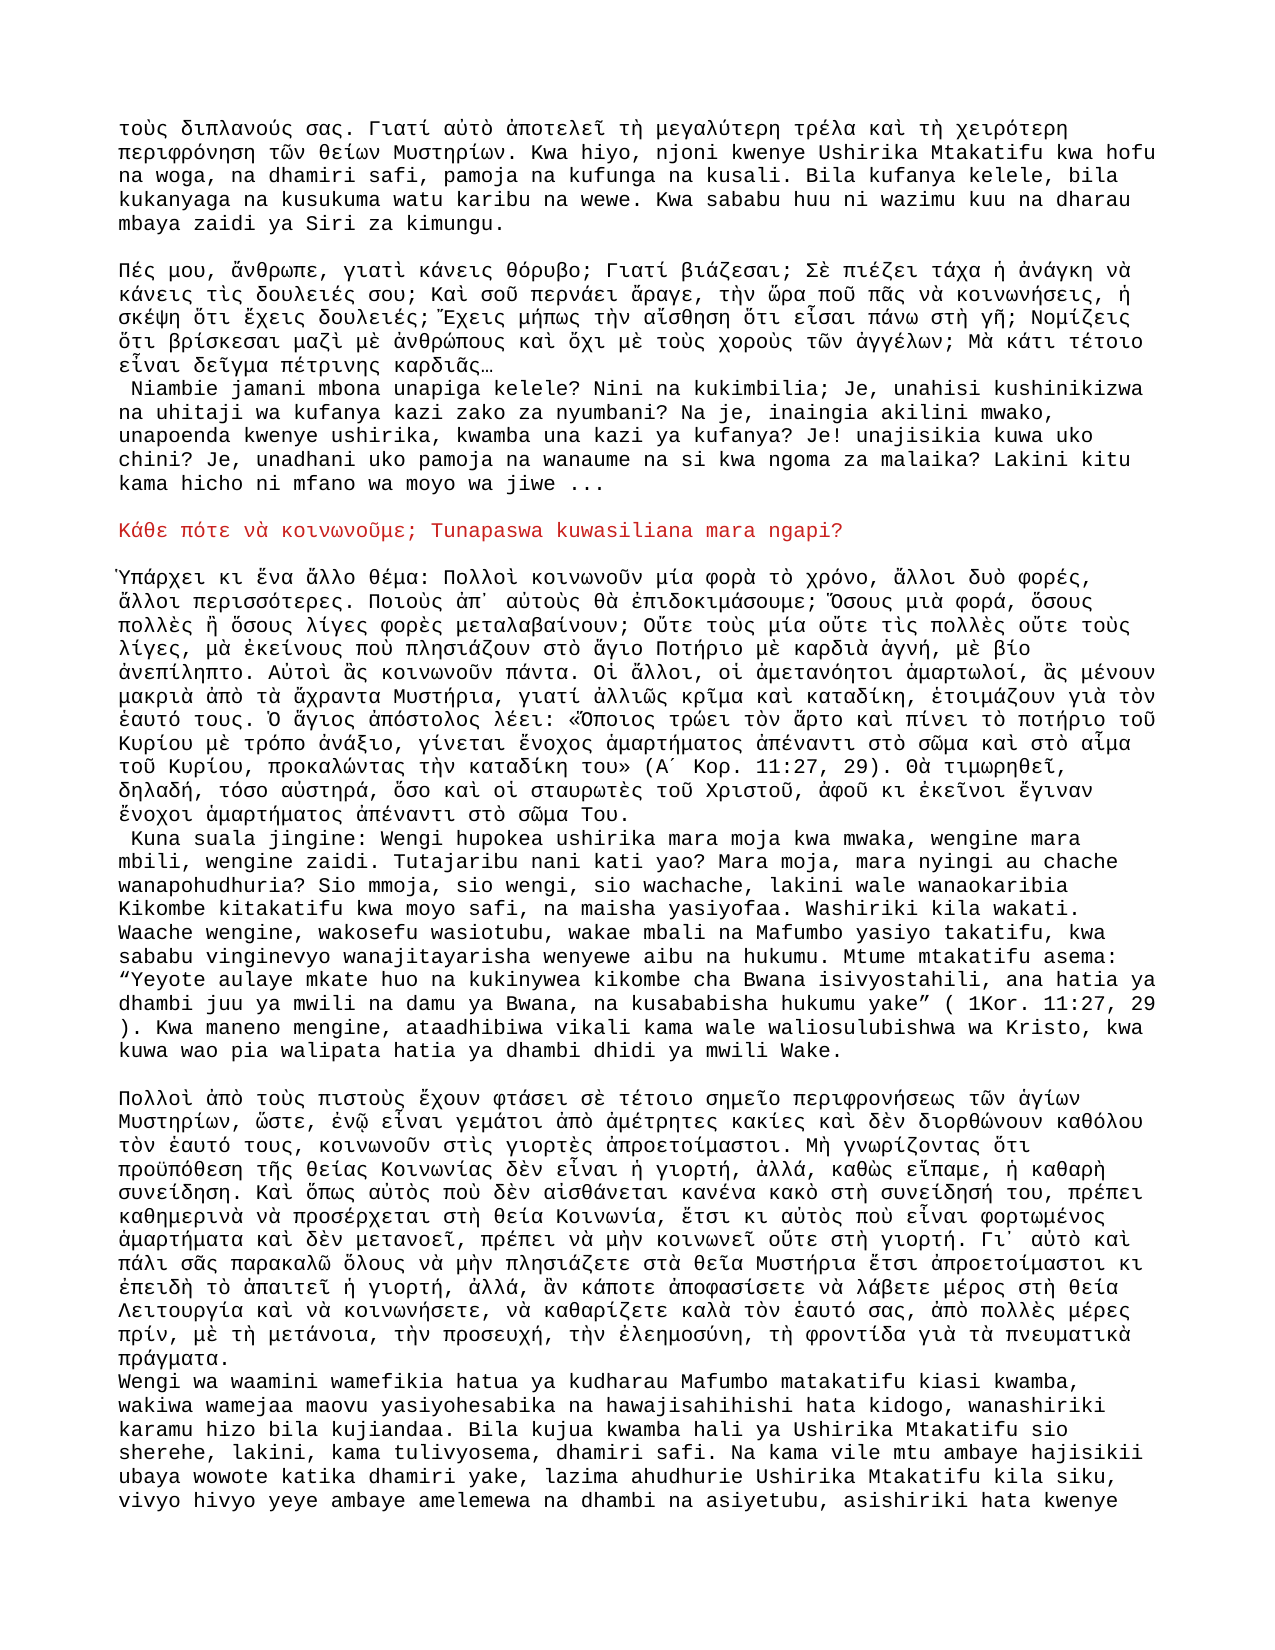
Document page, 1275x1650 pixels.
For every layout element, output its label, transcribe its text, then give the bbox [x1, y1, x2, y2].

text Ὑπάρχει κι ἕνα ἄλλο θέμα: Πολλοὶ κοινωνοῦν μία φορὰ τὸ χρόνο, ἄλλοι δυὸ φορές, ἄλλοι περισσότερες. Ποιοὺς ἀπ᾿ αὐτοὺς θὰ ἐπιδοκιμάσουμε; Ὅσους μιὰ φορά, ὅσους πολλὲς ἢ ὅσους λίγες φορὲς μεταλαβαίνουν; Οὔτε τοὺς μία οὔτε τὶς πολλὲς οὔτε τοὺς λίγες, μὰ ἐκείνους ποὺ πλησιάζουν στὸ ἅγιο Ποτήριο μὲ καρδιὰ ἁγνή, μὲ βίο ἀνεπίληπτο. Αὐτοὶ ἂς κοινωνοῦν πάντα. Οἱ ἄλλοι, οἱ ἀμετανόητοι ἁμαρτωλοί, ἂς μένουν μακριὰ ἀπὸ τὰ ἄχραντα Μυστήρια, γιατί ἀλλιῶς κρῖμα καὶ καταδίκη, ἑτοιμάζουν γιὰ τὸν ἑαυτό τους. Ὁ ἅγιος ἀπόστολος λέει: «Ὅποιος τρώει τὸν ἄρτο καὶ πίνει τὸ ποτήριο τοῦ Κυρίου μὲ τρόπο ἀνάξιο, γίνεται ἔνοχος ἁμαρτήματος ἀπέναντι στὸ σῶμα καὶ στὸ αἷμα τοῦ Κυρίου, προκαλώντας τὴν καταδίκη του» (Α´ Κορ. 11:27, 29). Θὰ τιμωρηθεῖ, δηλαδή, τόσο αὐστηρά, ὅσο καὶ οἱ σταυρωτὲς τοῦ Χριστοῦ, ἀφοῦ κι ἐκεῖνοι ἔγιναν ἔνοχοι ἁμαρτήματος ἀπέναντι στὸ σῶμα Του. [118, 567, 1157, 827]
text Kuna suala jingine: Wengi hupokea ushirika mara moja kwa mwaka, wengine mara mbili, wengine zaidi. Tutajaribu nani kati yao? Mara moja, mara nyingi au chache wanapohudhuria? Sio mmoja, sio wengi, sio wachache, lakini wale wanaokaribia Kikombe kitakatifu kwa moyo safi, na maisha yasiyofaa. Washiriki kila wakati. Waache wengine, wakosefu wasiotubu, wakae mbali na Mafumbo yasiyo takatifu, kwa sababu vinginevyo wanajitayarisha wenyewe aibu na hukumu. Mtume mtakatifu asema: “Yeyote aulaye mkate huo na kukinywea kikombe cha Bwana isivyostahili, ana hatia ya dhambi juu ya mwili na damu ya Bwana, na kusababisha hukumu yake” ( 1Kor. 11:27, 29 ). Kwa maneno mengine, ataadhibiwa vikali kama wale waliosulubishwa wa Kristo, kwa kuwa wao pia walipata hatia ya dhambi dhidi ya mwili Wake. [118, 827, 1157, 1064]
text Niambie jamani mbona unapiga kelele? Nini na kukimbilia; Je, unahisi kushinikizwa na uhitaji wa kufanya kazi zako za nyumbani? Na je, inaingia akilini mwako, unapoenda kwenye ushirika, kwamba una kazi ya kufanya? Je! unajisikia kuwa uko chini? Je, unadhani uko pamoja na wanaume na si kwa ngoma za malaika? Lakini kitu kama hicho ni mfano wa moyo wa jiwe ... [118, 378, 1157, 496]
text Πολλοὶ ἀπὸ τοὺς πιστοὺς ἔχουν φτάσει σὲ τέτοιο σημεῖο περιφρονήσεως τῶν ἁγίων Μυστηρίων, ὥστε, ἐνῷ εἶναι γεμάτοι ἀπὸ ἀμέτρητες κακίες καὶ δὲν διορθώνουν καθόλου τὸν ἑαυτό τους, κοινωνοῦν στὶς γιορτὲς ἀπροετοίμαστοι. Μὴ γνωρίζοντας ὅτι προϋπόθεση τῆς θείας Κοινωνίας δὲν εἶναι ἡ γιορτή, ἀλλά, καθὼς εἴπαμε, ἡ καθαρὴ συνείδηση. Καὶ ὅπως αὐτὸς ποὺ δὲν αἰσθάνεται κανένα κακὸ στὴ συνείδησή του, πρέπει καθημερινὰ νὰ προσέρχεται στὴ θεία Κοινωνία, ἔτσι κι αὐτὸς ποὺ εἶναι φορτωμένος ἁμαρτήματα καὶ δὲν μετανοεῖ, πρέπει νὰ μὴν κοινωνεῖ οὔτε στὴ γιορτή. Γι᾿ αὐτὸ καὶ πάλι σᾶς παρακαλῶ ὅλους νὰ μὴν πλησιάζετε στὰ θεῖα Μυστήρια ἔτσι ἀπροετοίμαστοι κι ἐπειδὴ τὸ ἀπαιτεῖ ἡ γιορτή, ἀλλά, ἂν κάποτε ἀποφασίσετε νὰ λάβετε μέρος στὴ θεία Λειτουργία καὶ νὰ κοινωνήσετε, νὰ καθαρίζετε καλὰ τὸν ἑαυτό σας, ἀπὸ πολλὲς μέρες πρίν, μὲ τὴ μετάνοια, τὴν προσευχή, τὴν ἐλεημοσύνη, τὴ φροντίδα γιὰ τὰ πνευματικὰ πράγματα. [118, 1088, 1157, 1371]
text τοὺς διπλανούς σας. Γιατί αὐτὸ ἀποτελεῖ τὴ μεγαλύτερη τρέλα καὶ τὴ χειρότερη περιφρόνηση τῶν θείων Μυστηρίων. Kwa hiyo, njoni kwenye Ushirika Mtakatifu kwa hofu na woga, na dhamiri safi, pamoja na kufunga na kusali. Bila kufanya kelele, bila kukanyaga na kusukuma watu karibu na wewe. Kwa sababu huu ni wazimu kuu na dharau mbaya zaidi ya Siri za kimungu. [118, 118, 1157, 236]
text Κάθε πότε νὰ κοινωνοῦμε; Tunapaswa kuwasiliana mara ngapi? [118, 520, 1157, 544]
text Wengi wa waamini wamefikia hatua ya kudharau Mafumbo matakatifu kiasi kwamba, wakiwa wamejaa maovu yasiyohesabika na hawajisahihishi hata kidogo, wanashiriki karamu hizo bila kujiandaa. Bila kujua kwamba hali ya Ushirika Mtakatifu sio sherehe, lakini, kama tulivyosema, dhamiri safi. Na kama vile mtu ambaye hajisikii ubaya wowote katika dhamiri yake, lazima ahudhurie Ushirika Mtakatifu kila siku, vivyo hivyo yeye ambaye amelemewa na dhambi na asiyetubu, asishiriki hata kwenye [118, 1371, 1157, 1513]
text Πές μου, ἄνθρωπε, γιατὶ κάνεις θόρυβο; Γιατί βιάζεσαι; Σὲ πιέζει τάχα ἡ ἀνάγκη νὰ κάνεις τὶς δουλειές σου; Καὶ σοῦ περνάει ἄραγε, τὴν ὥρα ποῦ πᾶς νὰ κοινωνήσεις, ἡ σκέψη ὅτι ἔχεις δουλειές; Ἔχεις μήπως τὴν αἴσθηση ὅτι εἶσαι πάνω στὴ γῆ; Νομίζεις ὅτι βρίσκεσαι μαζὶ μὲ ἀνθρώπους καὶ ὄχι μὲ τοὺς χοροὺς τῶν ἀγγέλων; Μὰ κάτι τέτοιο εἶναι δεῖγμα πέτρινης καρδιᾶς… [118, 260, 1157, 378]
